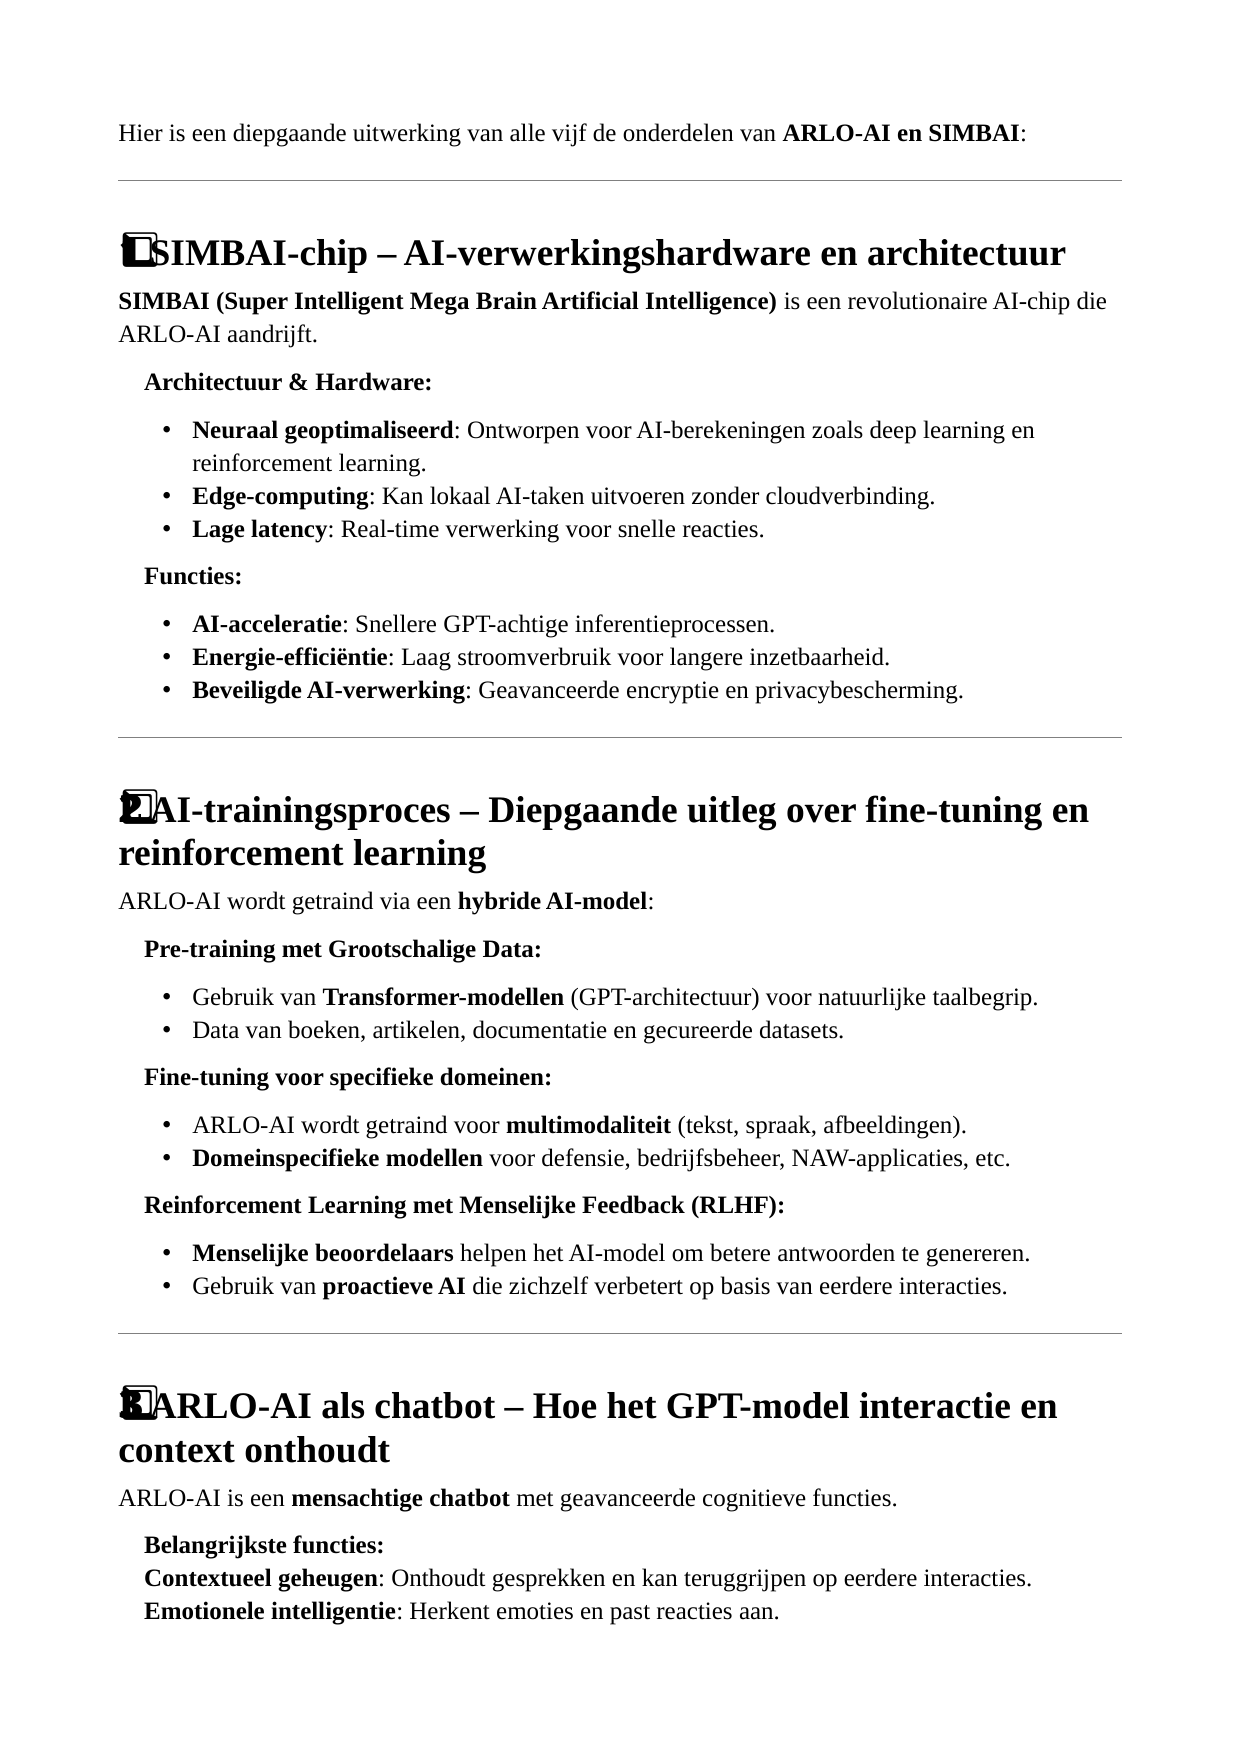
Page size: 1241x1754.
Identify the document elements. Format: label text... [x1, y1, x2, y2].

text 🔹 Fine-tuning voor specifieke domeinen: [118, 1062, 1122, 1091]
text ARLO-AI is een mensachtige chatbot met geavanceerde cognitieve functies. [118, 1483, 1122, 1511]
text 🔹 Functies: [118, 561, 1122, 590]
text ARLO-AI wordt getraind via een hybride AI-model: [118, 886, 1122, 915]
list Gebruik van Transformer-modellen (GPT-architectuur) voor natuurlijke taalbegrip. [162, 982, 1122, 1010]
list Energie-efficiëntie: Laag stroomverbruik voor langere inzetbaarheid. [162, 642, 1122, 671]
text Hier is een diepgaande uitwerking van alle vijf de onderdelen van ARLO-AI en SIMBAI: [118, 118, 1122, 147]
list Lage latency: Real-time verwerking voor snelle reacties. [162, 514, 1122, 542]
list Domeinspecifieke modellen voor defensie, bedrijfsbeheer, NAW-applicaties, etc. [162, 1143, 1122, 1172]
list Gebruik van proactieve AI die zichzelf verbetert op basis van eerdere interacties. [162, 1271, 1122, 1300]
text 🔹 Pre-training met Grootschalige Data: [118, 934, 1122, 963]
subtitle 2️⃣ AI-trainingsproces – Diepgaande uitleg over fine-tuning en reinforcement learning [118, 788, 1122, 874]
list Menselijke beoordelaars helpen het AI-model om betere antwoorden te genereren. [162, 1238, 1122, 1267]
text 🔹 Architectuur & Hardware: [118, 367, 1122, 396]
list Beveiligde AI-verwerking: Geavanceerde encryptie en privacybescherming. [162, 675, 1122, 704]
subtitle 1️⃣ SIMBAI-chip – AI-verwerkingshardware en architectuur [118, 231, 1122, 274]
text SIMBAI (Super Intelligent Mega Brain Artificial Intelligence) is een revolutionaire AI-chip die ARLO-AI aandrijft. [118, 286, 1122, 348]
list ARLO-AI wordt getraind voor multimodaliteit (tekst, spraak, afbeeldingen). [162, 1110, 1122, 1139]
text 🔹 Reinforcement Learning met Menselijke Feedback (RLHF): [118, 1191, 1122, 1219]
text 🔹 Belangrijkste functies: ✅ Contextueel geheugen: Onthoudt gesprekken en kan teruggrijpen op eerdere interacties. ✅ Emotionele intelligentie: Herkent emoties en past reacties aan. [118, 1530, 1122, 1625]
subtitle 3️⃣ ARLO-AI als chatbot – Hoe het GPT-model interactie en context onthoudt [118, 1384, 1122, 1470]
list AI-acceleratie: Snellere GPT-achtige inferentieprocessen. [162, 609, 1122, 638]
list Neuraal geoptimaliseerd: Ontworpen voor AI-berekeningen zoals deep learning en reinforcement learning. [162, 415, 1122, 476]
list Edge-computing: Kan lokaal AI-taken uitvoeren zonder cloudverbinding. [162, 481, 1122, 509]
list Data van boeken, artikelen, documentatie en gecureerde datasets. [162, 1015, 1122, 1043]
